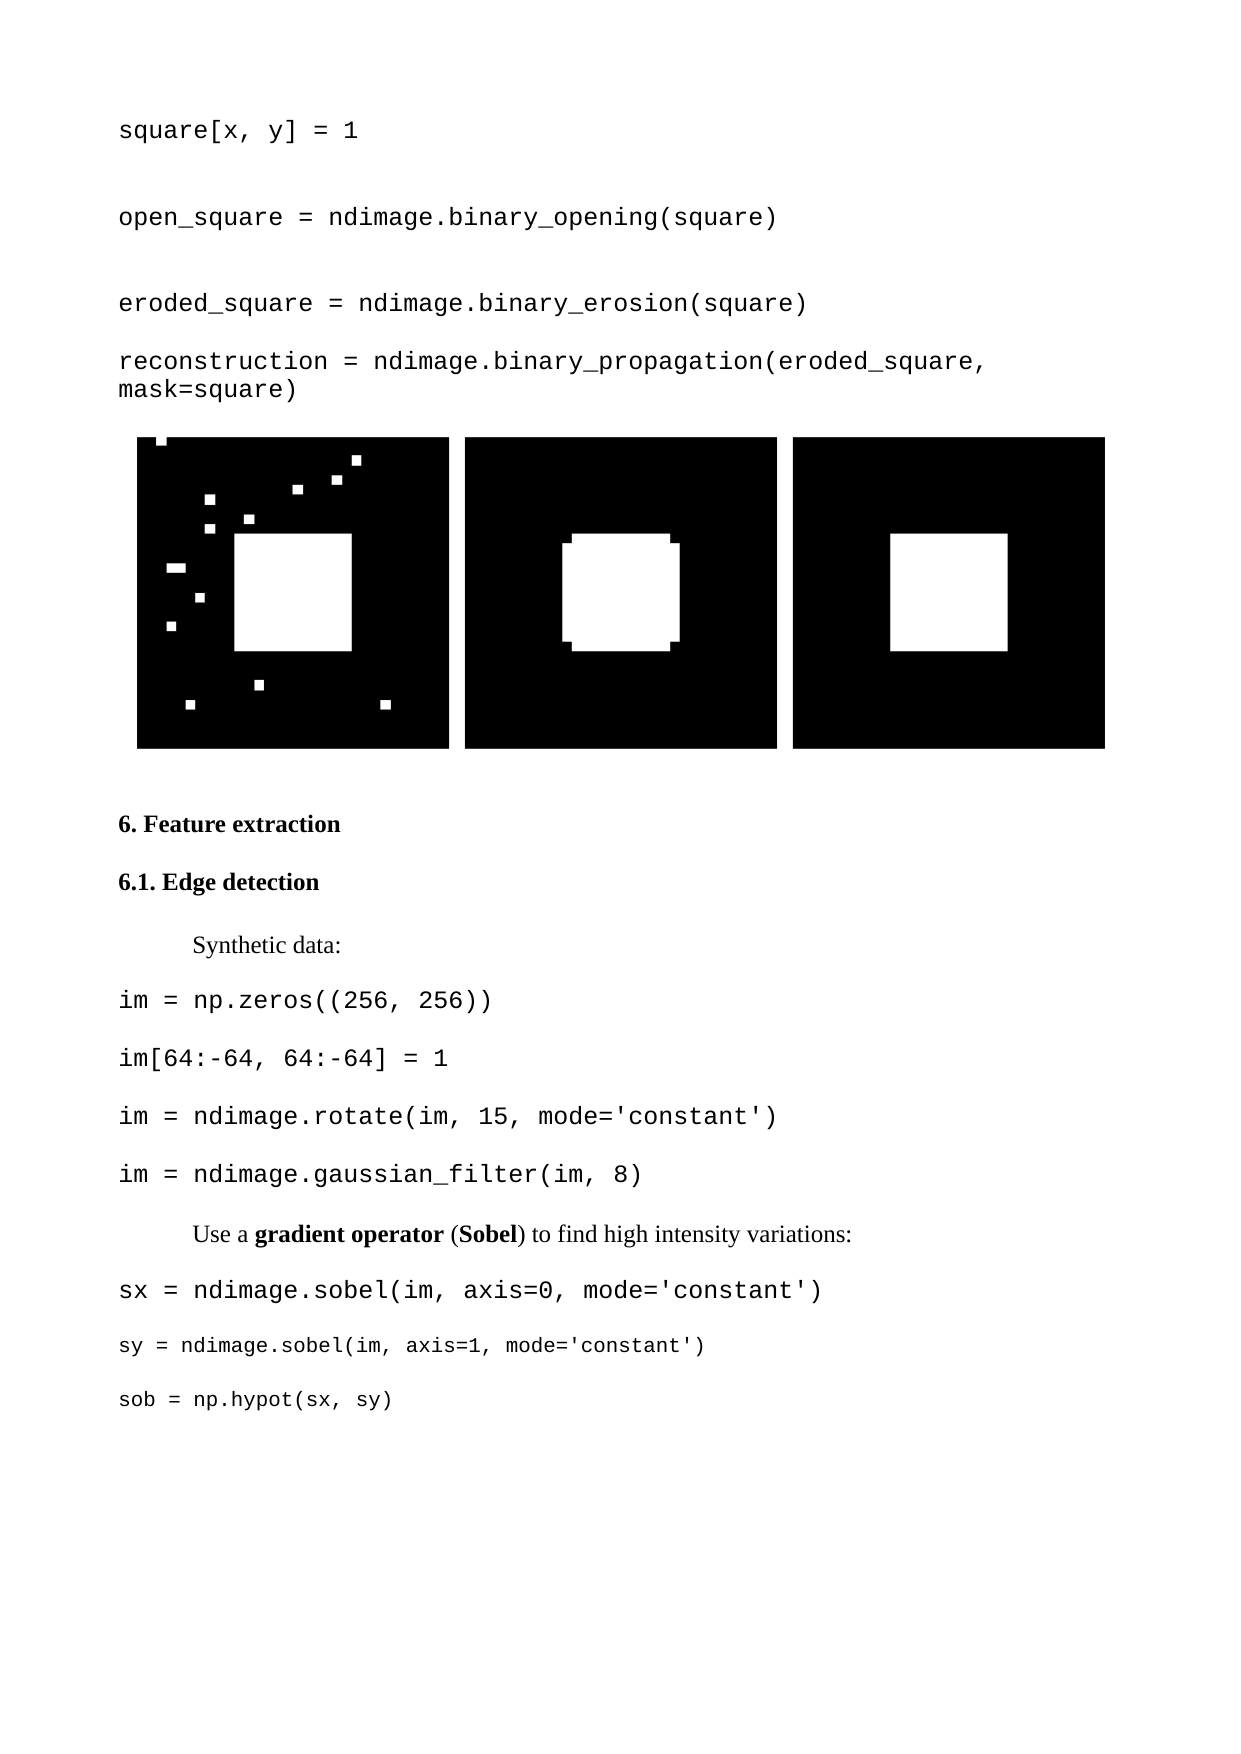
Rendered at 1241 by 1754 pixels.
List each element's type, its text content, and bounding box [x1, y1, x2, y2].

text sob = np.hypot(sx, sy) [118, 1388, 1122, 1412]
text sx = ndimage.sobel(im, axis=0, mode='constant') [118, 1278, 1122, 1306]
text im[64:-64, 64:-64] = 1 [118, 1046, 1122, 1074]
text sy = ndimage.sobel(im, axis=1, mode='constant') [118, 1335, 1122, 1359]
text 6.1. Edge detection [118, 867, 1122, 896]
text Use a gradient operator (Sobel) to find high intensity variations: [118, 1219, 1122, 1248]
picture [118, 434, 1123, 752]
text open_square = ndimage.binary_opening(square) [118, 204, 1122, 233]
text reconstruction = ndimage.binary_propagation(eroded_square, mask=square) [118, 348, 1122, 405]
text eroded_square = ndimage.binary_erosion(square) [118, 290, 1122, 319]
subtitle 6. Feature extraction [118, 809, 1122, 838]
text Synthetic data: [118, 930, 1122, 959]
text im = ndimage.rotate(im, 15, mode='constant') [118, 1104, 1122, 1132]
text square[x, y] = 1 [118, 118, 1122, 146]
text im = np.zeros((256, 256)) [118, 988, 1122, 1016]
text im = ndimage.gaussian_filter(im, 8) [118, 1162, 1122, 1190]
